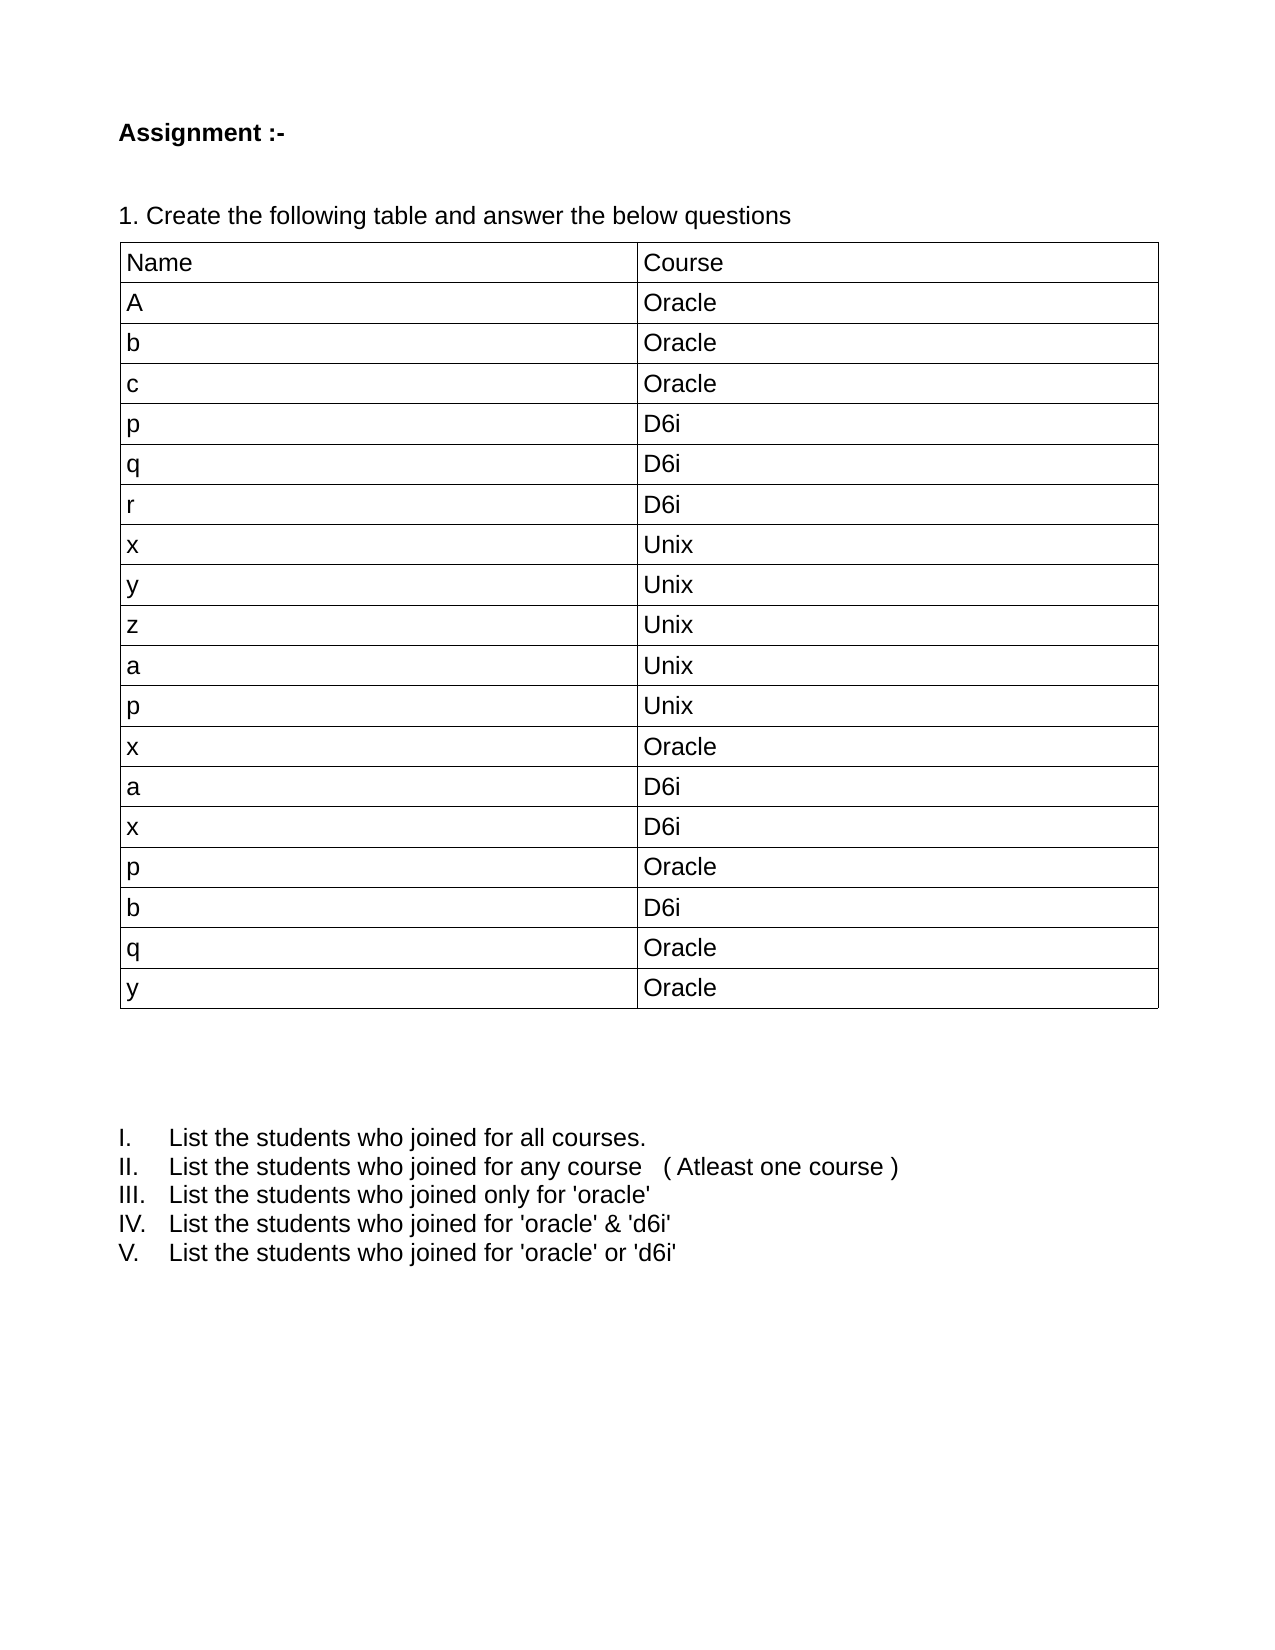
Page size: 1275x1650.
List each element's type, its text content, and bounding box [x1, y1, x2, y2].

table_cell c [121, 364, 637, 403]
table_cell x [121, 807, 637, 847]
table_cell a [121, 767, 637, 806]
table_cell A [121, 283, 637, 322]
table_cell q [121, 445, 637, 484]
table_cell D6i [638, 445, 1158, 484]
table_cell a [121, 646, 637, 685]
table_cell Unix [638, 606, 1158, 645]
table_cell D6i [638, 404, 1158, 443]
table_cell Oracle [638, 364, 1158, 403]
table_cell b [121, 888, 637, 927]
table_cell D6i [638, 767, 1158, 806]
table_header Name [121, 243, 637, 282]
text 1. Create the following table and answer the below questions [118, 201, 1157, 229]
table_cell Unix [638, 646, 1158, 685]
table_cell D6i [638, 485, 1158, 524]
list List the students who joined for all courses. [118, 1123, 1157, 1152]
table_cell Oracle [638, 283, 1158, 322]
table_cell x [121, 727, 637, 766]
table_cell b [121, 324, 637, 363]
table_cell Oracle [638, 969, 1158, 1008]
list List the students who joined for 'oracle' & 'd6i' [118, 1209, 1157, 1238]
table_cell Oracle [638, 324, 1158, 363]
table_cell D6i [638, 888, 1158, 927]
list List the students who joined only for 'oracle' [118, 1180, 1157, 1209]
table_cell p [121, 404, 637, 443]
table_cell Oracle [638, 848, 1158, 887]
text Assignment :- [118, 118, 1157, 147]
table_cell x [121, 525, 637, 564]
table_cell r [121, 485, 637, 524]
table_cell y [121, 565, 637, 605]
table_header Course [638, 243, 1158, 282]
table_cell y [121, 969, 637, 1008]
table_cell Unix [638, 525, 1158, 564]
list List the students who joined for any course ( Atleast one course ) [118, 1152, 1157, 1180]
table_cell p [121, 686, 637, 726]
table_cell Oracle [638, 928, 1158, 967]
table_cell z [121, 606, 637, 645]
table_cell Unix [638, 565, 1158, 605]
table_cell p [121, 848, 637, 887]
table_cell Unix [638, 686, 1158, 726]
table_cell q [121, 928, 637, 967]
table_cell Oracle [638, 727, 1158, 766]
list List the students who joined for 'oracle' or 'd6i' [118, 1238, 1157, 1267]
table_cell D6i [638, 807, 1158, 847]
